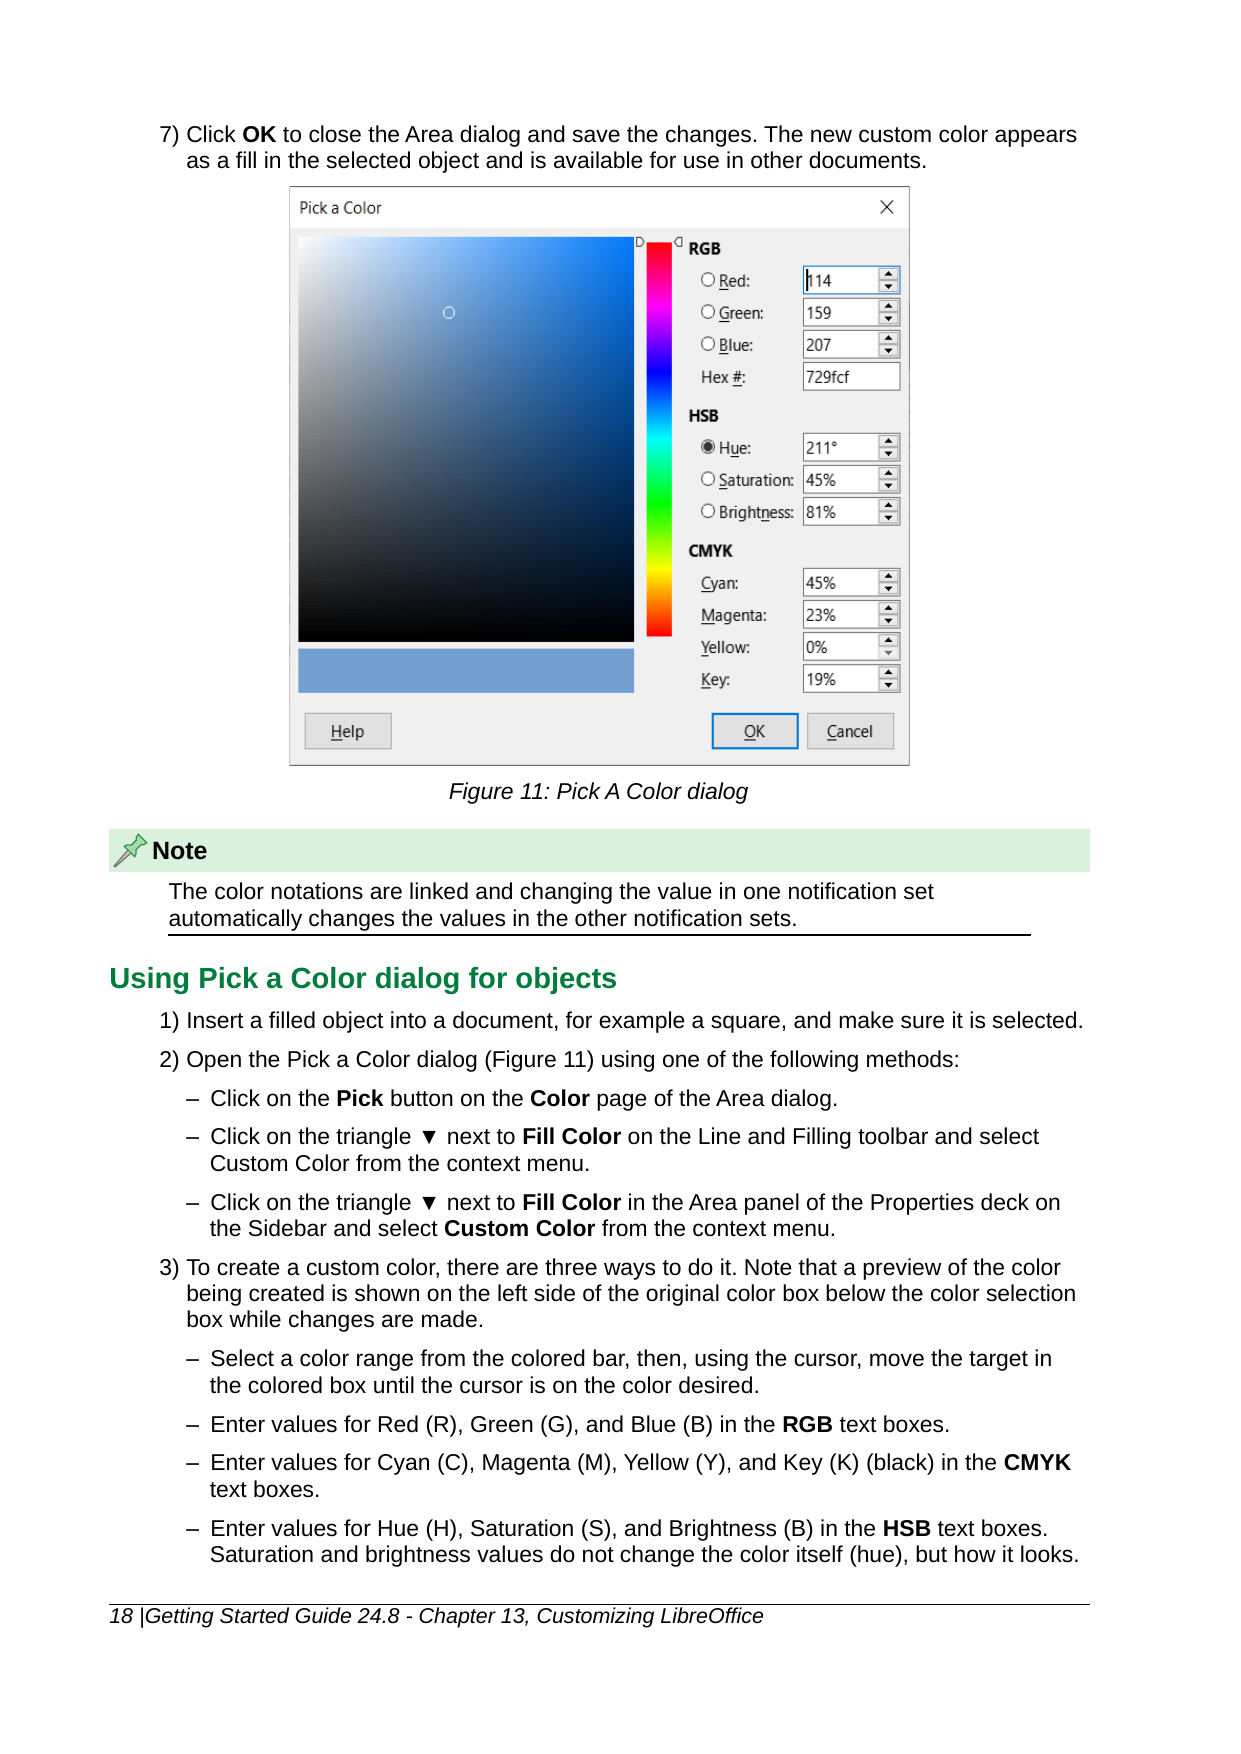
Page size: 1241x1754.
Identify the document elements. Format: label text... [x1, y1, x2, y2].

picture [289, 186, 910, 766]
text The color notations are linked and changing the value in one notification set automatically changes the values in the other notification sets. [168, 878, 1031, 934]
list To create a custom color, there are three ways to do it. Note that a preview of the color being created is shown on the left side of the original color box below the color selection box while changes are made. [186, 1254, 1090, 1333]
list Click OK to close the Area dialog and save the changes. The new custom color appears as a fill in the selected object and is available for use in other documents. [186, 121, 1090, 174]
text Figure 11: Pick A Color dialog [289, 778, 909, 804]
list Enter values for Hue (H), Saturation (S), and Brightness (B) in the HSB text boxes. Saturation and brightness values do not change the color itself (hue), but how it looks. [186, 1514, 1090, 1567]
list Enter values for Red (R), Green (G), and Blue (B) in the RGB text boxes. [186, 1411, 1090, 1437]
list Insert a filled object into a document, for example a square, and make sure it is selected. [186, 1007, 1090, 1033]
list Click on the Pick button on the Color page of the Area dialog. [186, 1084, 1090, 1111]
subtitle Note [109, 829, 1090, 872]
list Open the Pick a Color dialog (Figure 11) using one of the following methods: [186, 1046, 1090, 1072]
list Click on the triangle ▼ next to Fill Color in the Area panel of the Properties deck on the Sidebar and select Custom Color from the context menu. [186, 1188, 1090, 1241]
list Select a color range from the colored bar, then, using the cursor, move the target in the colored box until the cursor is on the color desired. [186, 1345, 1090, 1398]
list Click on the triangle ▼ next to Fill Color on the Line and Filling toolbar and select Custom Color from the context menu. [186, 1123, 1090, 1176]
list Enter values for Cyan (C), Magenta (M), Yellow (Y), and Key (K) (black) in the CMYK text boxes. [186, 1449, 1090, 1502]
subtitle Using Pick a Color dialog for objects [109, 961, 1090, 994]
